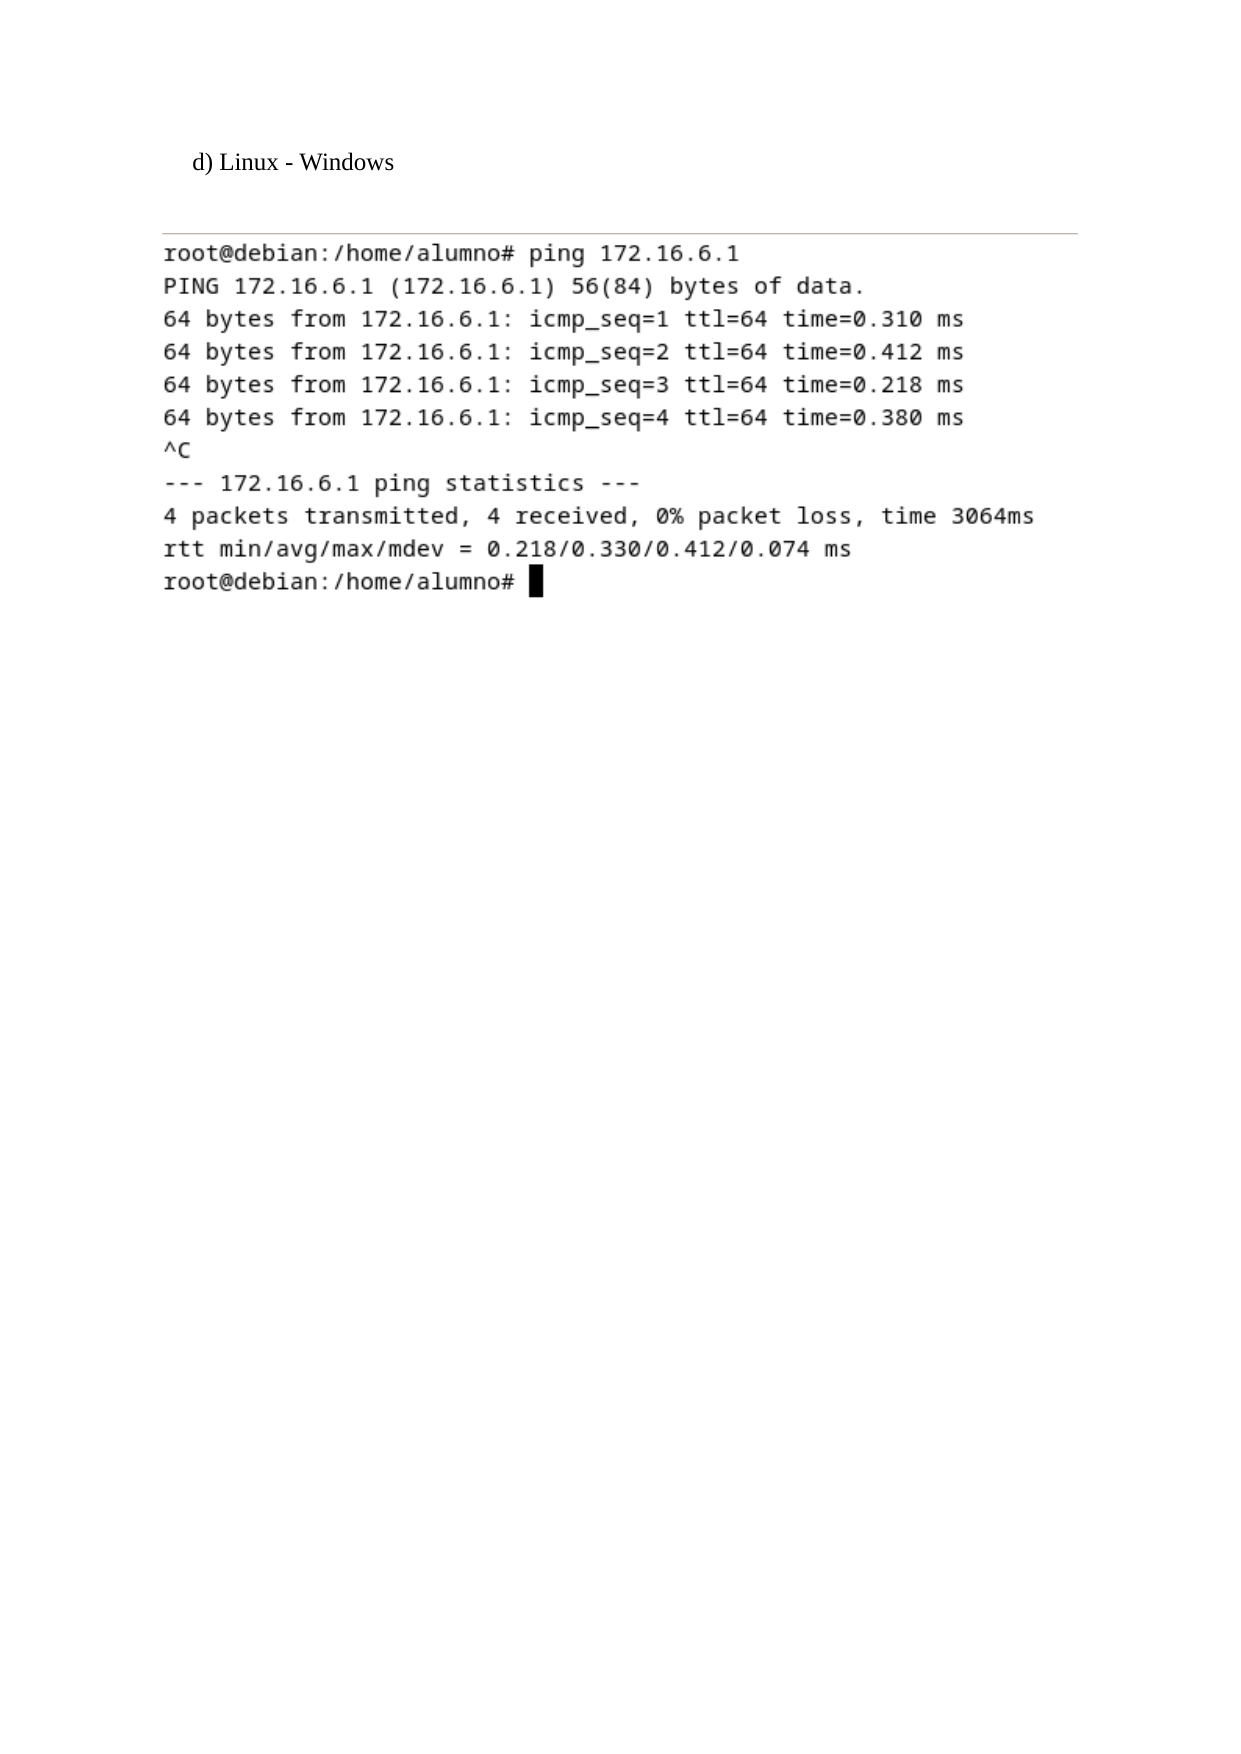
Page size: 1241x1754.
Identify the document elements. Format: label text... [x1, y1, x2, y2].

picture [162, 233, 1078, 610]
text d) Linux - Windows [118, 147, 1122, 176]
